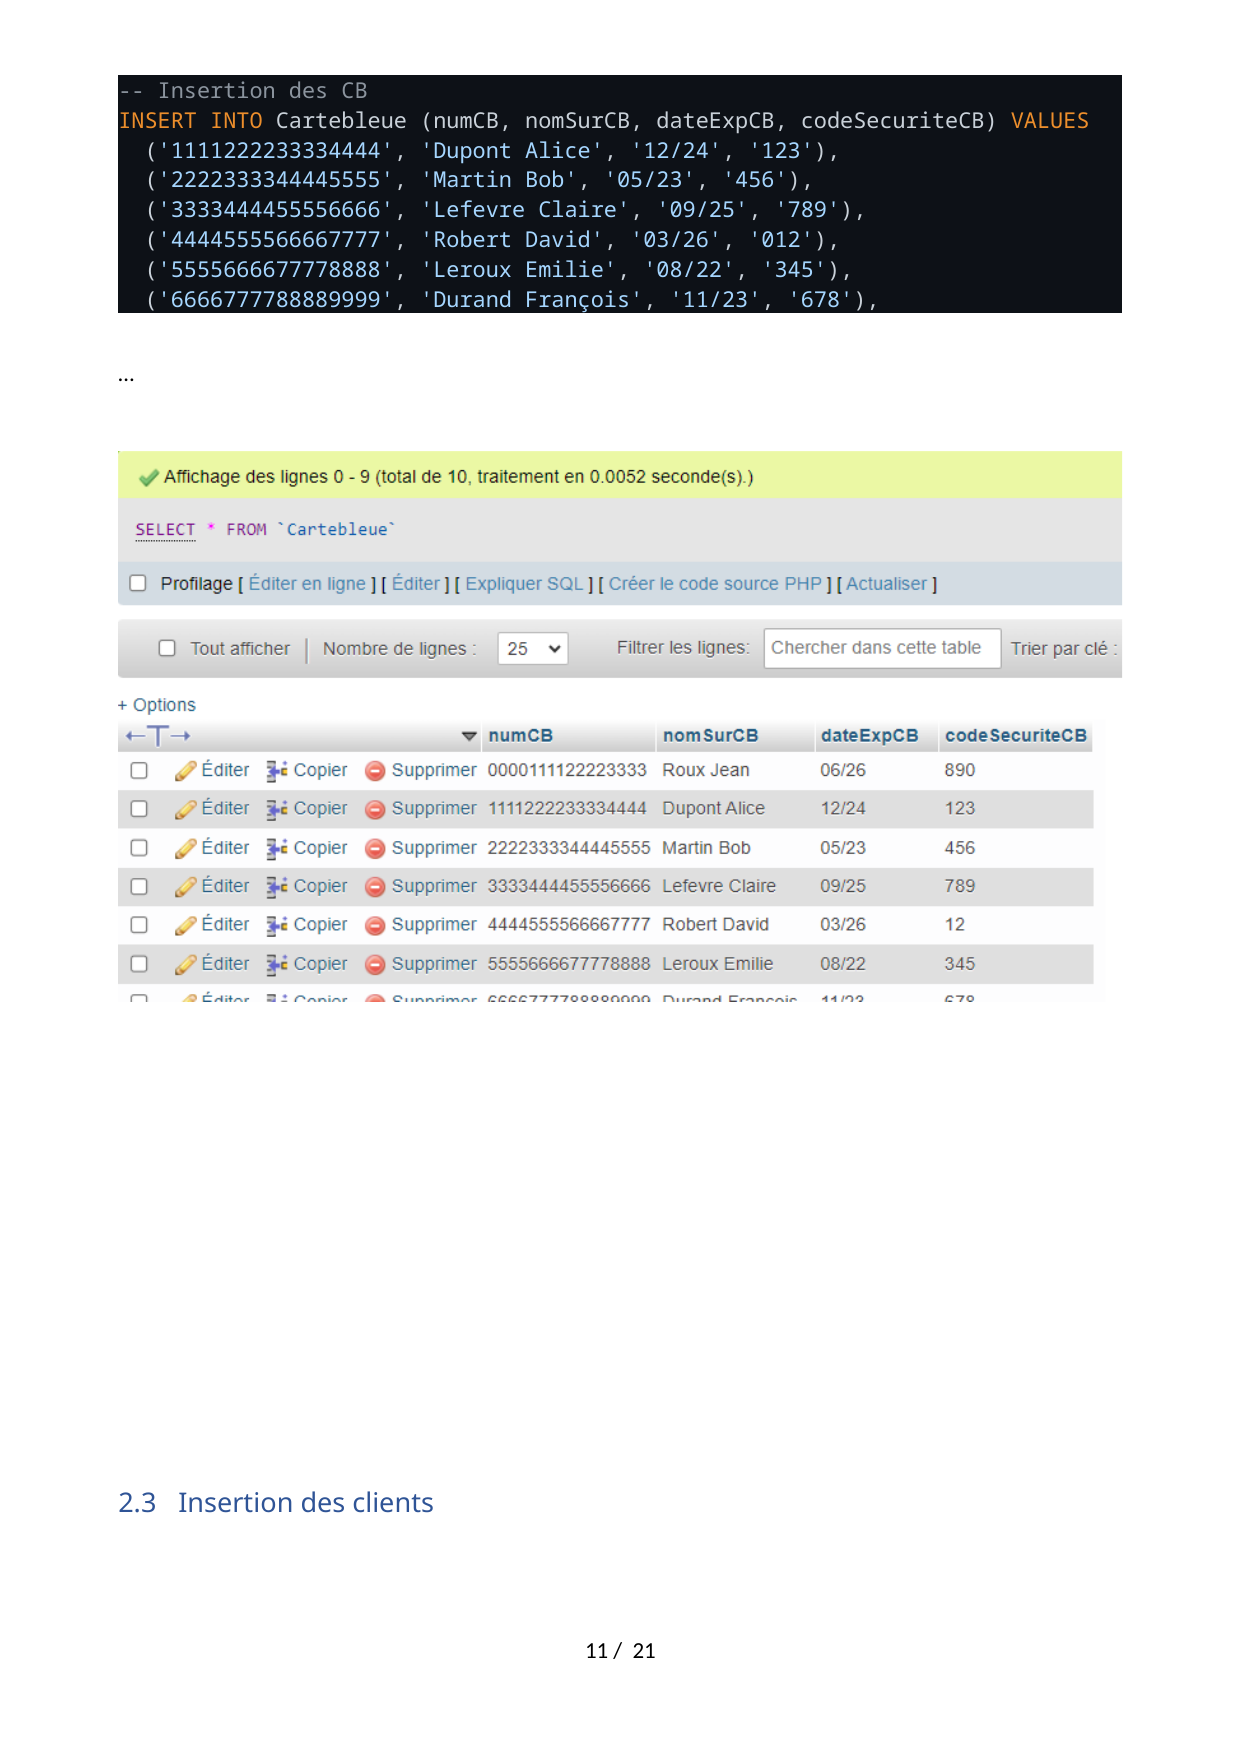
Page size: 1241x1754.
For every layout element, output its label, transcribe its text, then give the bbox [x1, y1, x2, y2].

text ('2222333344445555', 'Martin Bob', '05/23', '456'), [118, 164, 1122, 194]
text ('6666777788889999', 'Durand François', '11/23', '678'), [118, 283, 1122, 313]
text INSERT INTO Cartebleue (numCB, nomSurCB, dateExpCB, codeSecuriteCB) VALUES [118, 105, 1122, 134]
text ('1111222233334444', 'Dupont Alice', '12/24', '123'), [118, 134, 1122, 164]
text … [118, 359, 1122, 387]
text ('3333444455556666', 'Lefevre Claire', '09/25', '789'), [118, 194, 1122, 224]
text ('4444555566667777', 'Robert David', '03/26', '012'), [118, 224, 1122, 254]
text ('5555666677778888', 'Leroux Emilie', '08/22', '345'), [118, 254, 1122, 283]
subtitle Insertion des clients [118, 1484, 1122, 1521]
text -- Insertion des CB [118, 75, 1122, 105]
